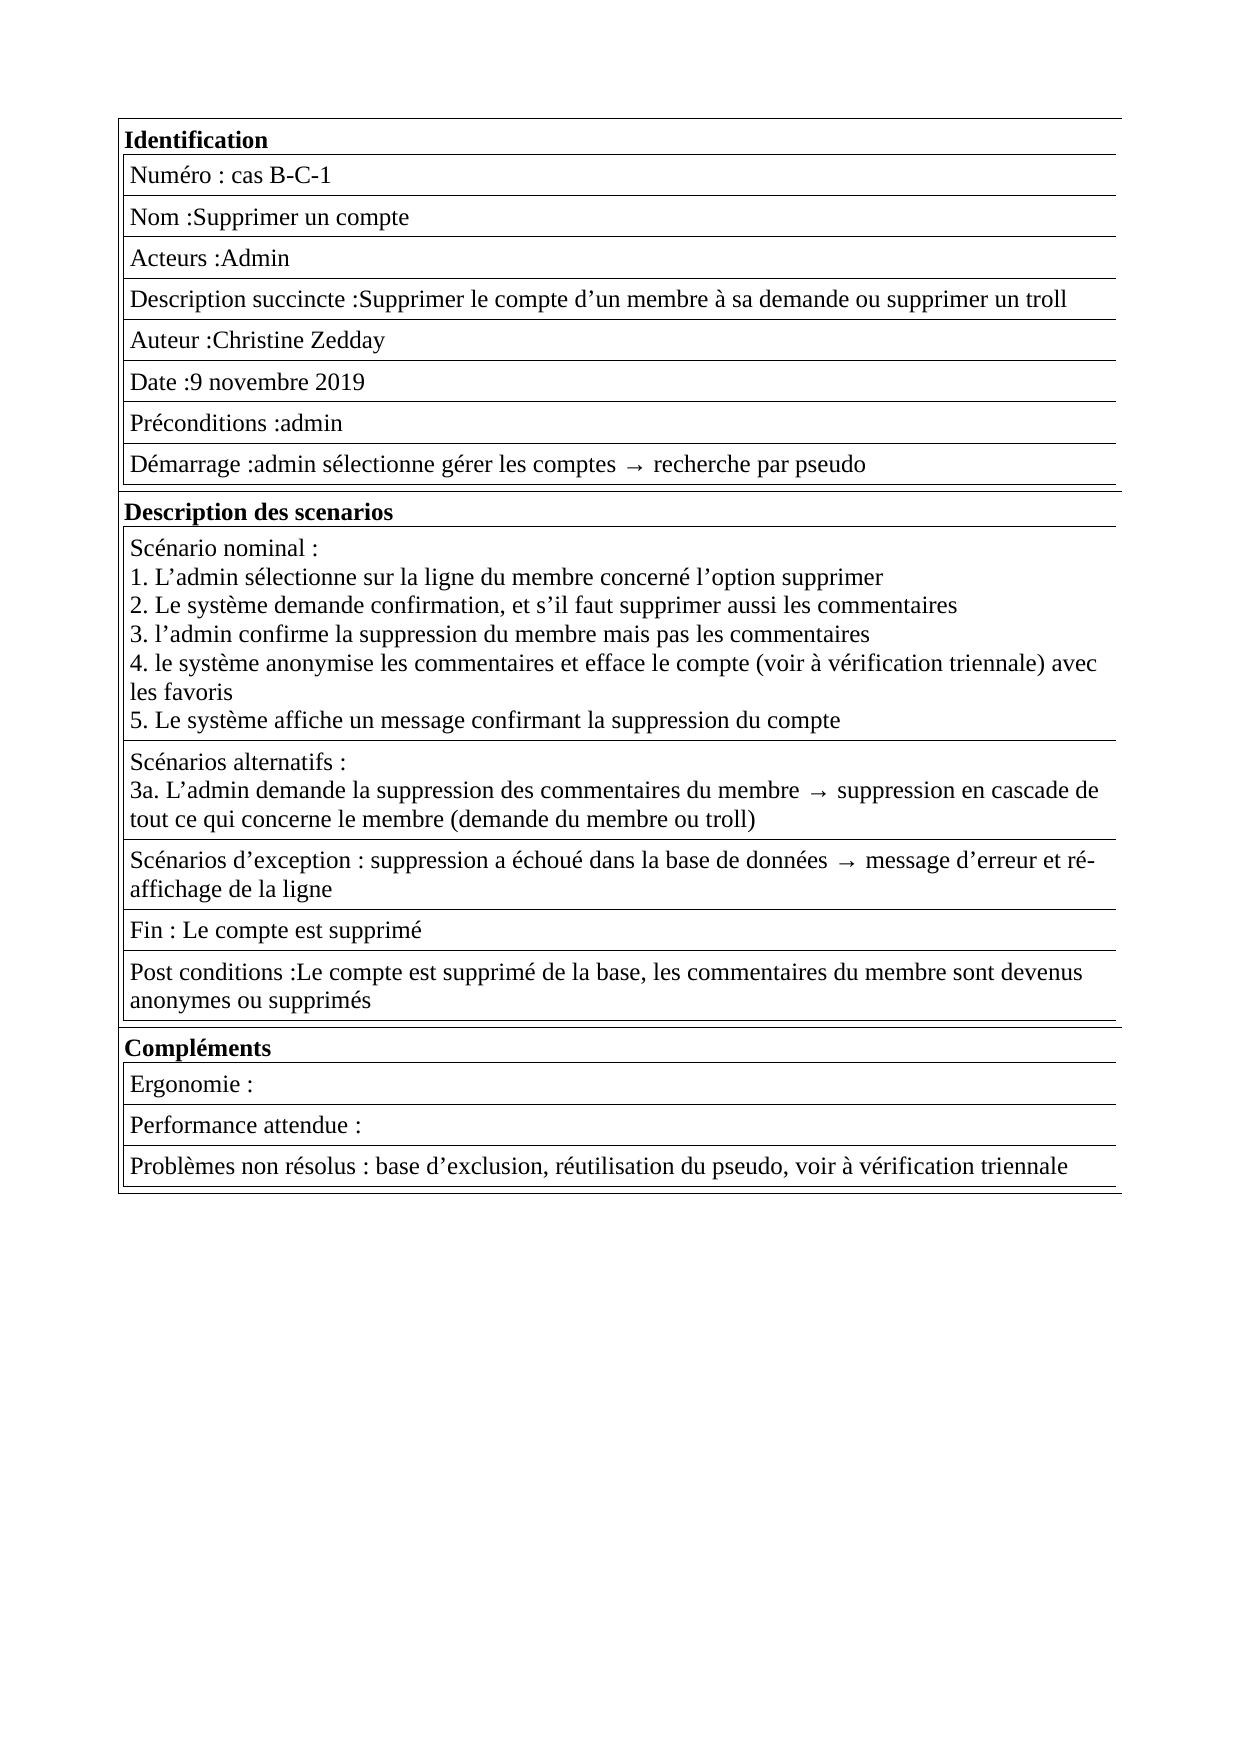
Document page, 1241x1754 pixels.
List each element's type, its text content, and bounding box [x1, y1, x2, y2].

table_cell Scénarios d’exception : suppression a échoué dans la base de données → message d’erreur et ré-affichage de la ligne [124, 840, 1116, 908]
table_cell Description des scenarios [119, 492, 1122, 1027]
table_cell Post conditions :Le compte est supprimé de la base, les commentaires du membre sont devenus anonymes ou supprimés [124, 951, 1116, 1020]
table_cell Fin : Le compte est supprimé [124, 910, 1116, 950]
table_header Scénario nominal : 1. L’admin sélectionne sur la ligne du membre concerné l’option supprimer 2. Le système demande confirmation, et s’il faut supprimer aussi les commentaires 3. l’admin confirme la suppression du membre mais pas les commentaires 4. le système anonymise les commentaires et efface le compte (voir à vérification triennale) avec les favoris 5. Le système affiche un message confirmant la suppression du compte [124, 527, 1116, 740]
table_cell Scénarios alternatifs : 3a. L’admin demande la suppression des commentaires du membre → suppression en cascade de tout ce qui concerne le membre (demande du membre ou troll) [124, 741, 1116, 838]
table_cell Description succincte :Supprimer le compte d’un membre à sa demande ou supprimer un troll [124, 279, 1116, 319]
table_header Identification [119, 119, 1122, 491]
table_cell Performance attendue : [124, 1105, 1116, 1145]
table_cell Auteur :Christine Zedday [124, 320, 1116, 360]
table_header Ergonomie : [124, 1063, 1116, 1103]
table_cell Date :9 novembre 2019 [124, 361, 1116, 401]
table_cell Démarrage :admin sélectionne gérer les comptes → recherche par pseudo [124, 444, 1116, 484]
table_cell Nom :Supprimer un compte [124, 196, 1116, 236]
table_cell Acteurs :Admin [124, 237, 1116, 277]
table_cell Préconditions :admin [124, 402, 1116, 442]
table_header Numéro : cas B-C-1 [124, 155, 1116, 195]
table_cell Problèmes non résolus : base d’exclusion, réutilisation du pseudo, voir à vérification triennale [124, 1146, 1116, 1186]
table_cell Compléments [119, 1028, 1122, 1193]
